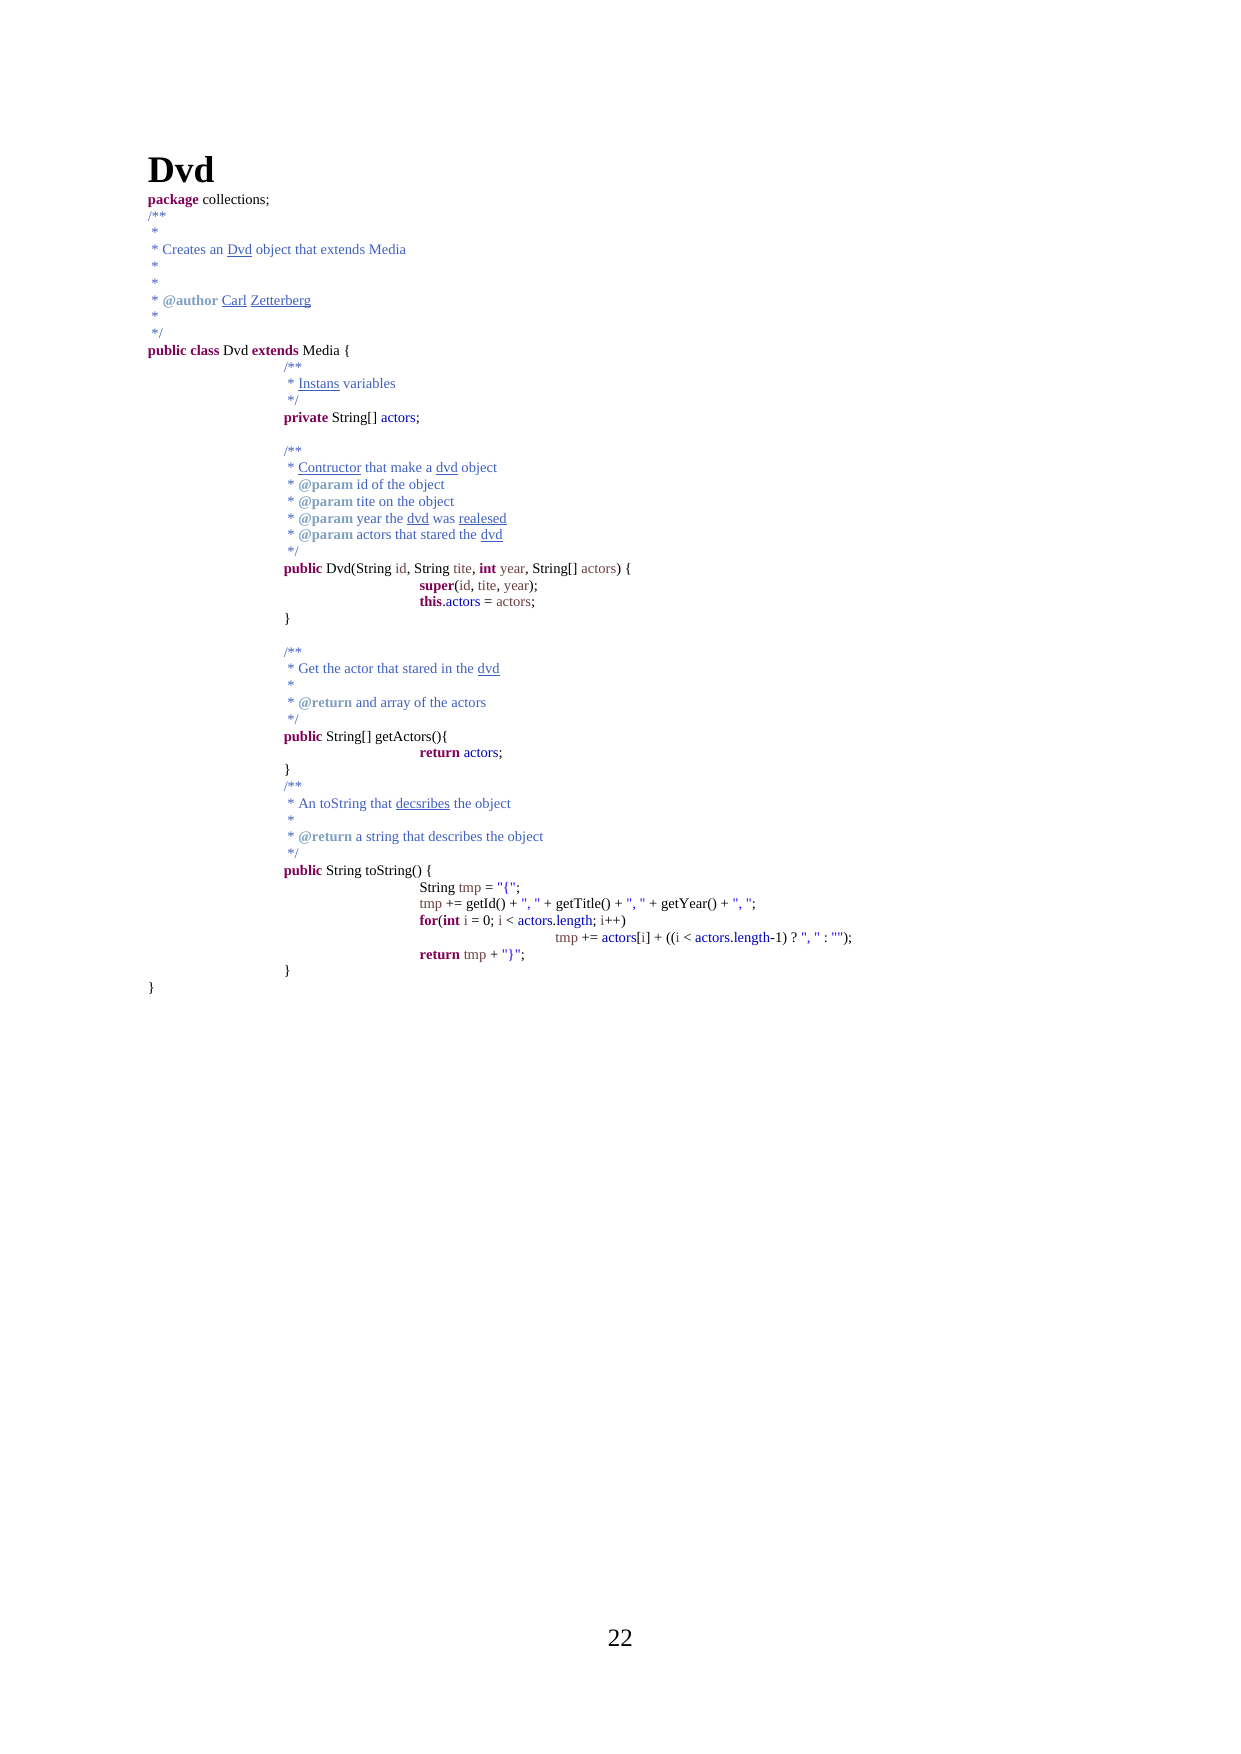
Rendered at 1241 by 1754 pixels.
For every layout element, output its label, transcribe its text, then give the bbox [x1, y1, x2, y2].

text * Get the actor that stared in the dvd [148, 660, 1093, 677]
text for(int i = 0; i < actors.length; i++) [148, 912, 1093, 929]
text */ [148, 711, 1093, 727]
text public class Dvd extends Media { [148, 342, 1093, 358]
text * Creates an Dvd object that extends Media [148, 241, 1093, 258]
text return tmp + "}"; [148, 945, 1093, 962]
text tmp += getId() + ", " + getTitle() + ", " + getYear() + ", "; [148, 895, 1093, 912]
text */ [148, 845, 1093, 862]
text * [148, 811, 1093, 828]
text * Contructor that make a dvd object [148, 459, 1093, 476]
text * @param actors that stared the dvd [148, 526, 1093, 543]
text } [148, 979, 1093, 996]
text super(id, tite, year); [148, 576, 1093, 593]
text } [148, 761, 1093, 778]
text * [148, 308, 1093, 325]
text private String[] actors; [148, 409, 1093, 426]
text * [148, 224, 1093, 241]
text * [148, 258, 1093, 274]
text /** [148, 643, 1093, 660]
text } [148, 610, 1093, 627]
text /** [148, 778, 1093, 794]
text * An toString that decsribes the object [148, 794, 1093, 811]
text * [148, 677, 1093, 694]
text /** [148, 442, 1093, 459]
text /** [148, 207, 1093, 224]
text Dvd [148, 148, 1093, 191]
text } [148, 962, 1093, 979]
text * @param year the dvd was realesed [148, 509, 1093, 526]
text */ [148, 325, 1093, 342]
text return actors; [148, 744, 1093, 761]
text * @return a string that describes the object [148, 828, 1093, 845]
text * @return and array of the actors [148, 694, 1093, 711]
text public Dvd(String id, String tite, int year, String[] actors) { [148, 560, 1093, 576]
text public String toString() { [148, 862, 1093, 878]
text * @author Carl Zetterberg [148, 291, 1093, 308]
text * [148, 274, 1093, 291]
text String tmp = "{"; [148, 878, 1093, 895]
text package collections; [148, 191, 1093, 207]
text */ [148, 543, 1093, 560]
text */ [148, 392, 1093, 409]
text /** [148, 358, 1093, 375]
text public String[] getActors(){ [148, 727, 1093, 744]
text * Instans variables [148, 375, 1093, 392]
text tmp += actors[i] + ((i < actors.length-1) ? ", " : ""); [148, 929, 1093, 945]
text * @param tite on the object [148, 493, 1093, 509]
text this.actors = actors; [148, 593, 1093, 610]
text * @param id of the object [148, 476, 1093, 493]
